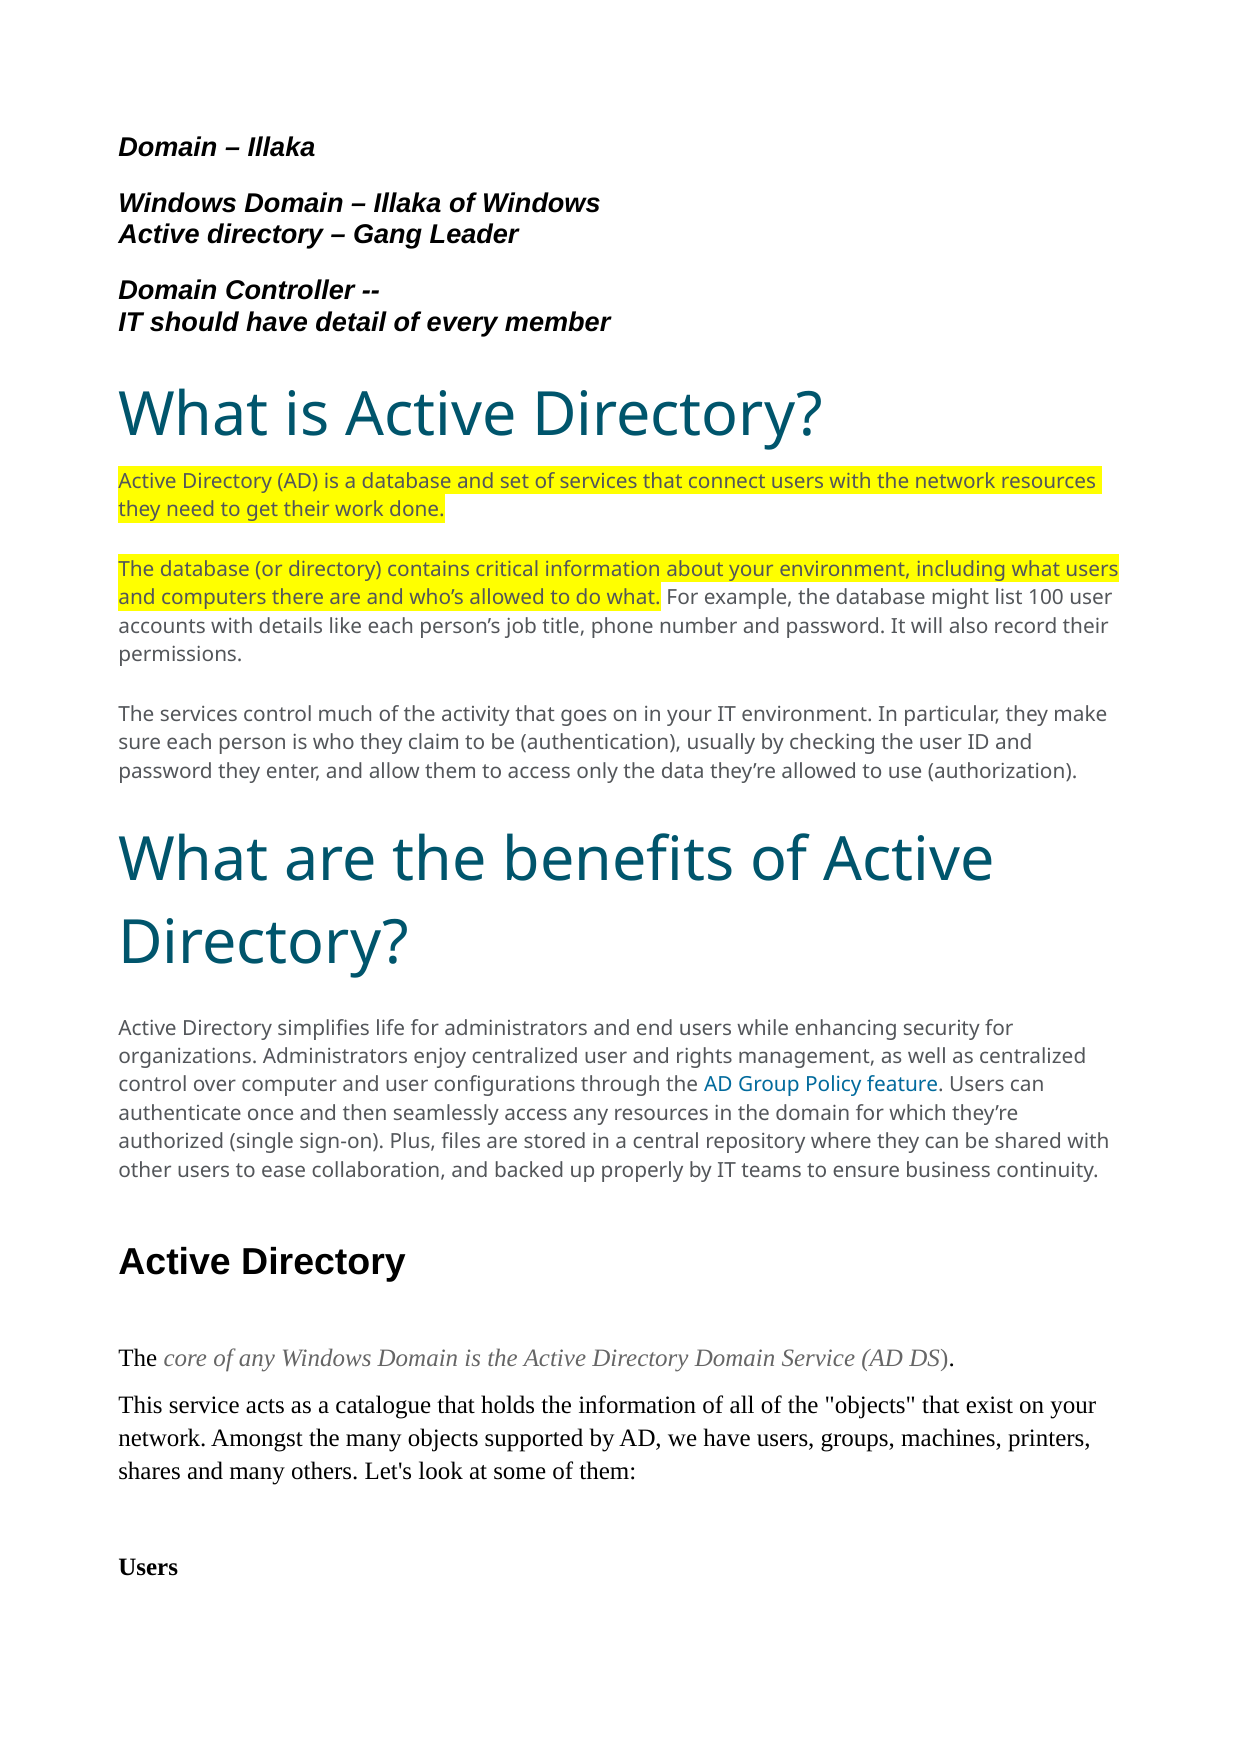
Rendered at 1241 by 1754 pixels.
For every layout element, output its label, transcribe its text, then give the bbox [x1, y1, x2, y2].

text Active Directory simplifies life for administrators and end users while enhancing security for organizations. Administrators enjoy centralized user and rights management, as well as centralized control over computer and user configurations through the AD Group Policy feature. Users can authenticate once and then seamlessly access any resources in the domain for which they’re authorized (single sign-on). Plus, files are stored in a central repository where they can be shared with other users to ease collaboration, and backed up properly by IT teams to ensure business continuity. [118, 1013, 1122, 1183]
text This service acts as a catalogue that holds the information of all of the "objects" that exist on your network. Amongst the many objects supported by AD, we have users, groups, machines, printers, shares and many others. Let's look at some of them: [118, 1390, 1122, 1485]
text The database (or directory) contains critical information about your environment, including what users and computers there are and who’s allowed to do what. For example, the database might list 100 user accounts with details like each person’s job title, phone number and password. It will also record their permissions. [118, 554, 1122, 668]
subtitle Domain Controller -- IT should have detail of every member [118, 274, 1122, 337]
subtitle What are the benefits of Active Directory? [118, 815, 1122, 981]
subtitle Active Directory [118, 1239, 1122, 1283]
subtitle What is Active Directory? [118, 370, 1122, 453]
subtitle Windows Domain – Illaka of Windows Active directory – Gang Leader [118, 187, 1122, 249]
text The services control much of the activity that goes on in your IT environment. In particular, they make sure each person is who they claim to be (authentication), usually by checking the user ID and password they enter, and allow them to access only the data they’re allowed to use (authorization). [118, 699, 1122, 784]
text Active Directory (AD) is a database and set of services that connect users with the network resources they need to get their work done. [118, 466, 1122, 523]
text Users [118, 1552, 1122, 1580]
text The core of any Windows Domain is the Active Directory Domain Service (AD DS). [118, 1343, 1122, 1372]
subtitle Domain – Illaka [118, 131, 1122, 162]
